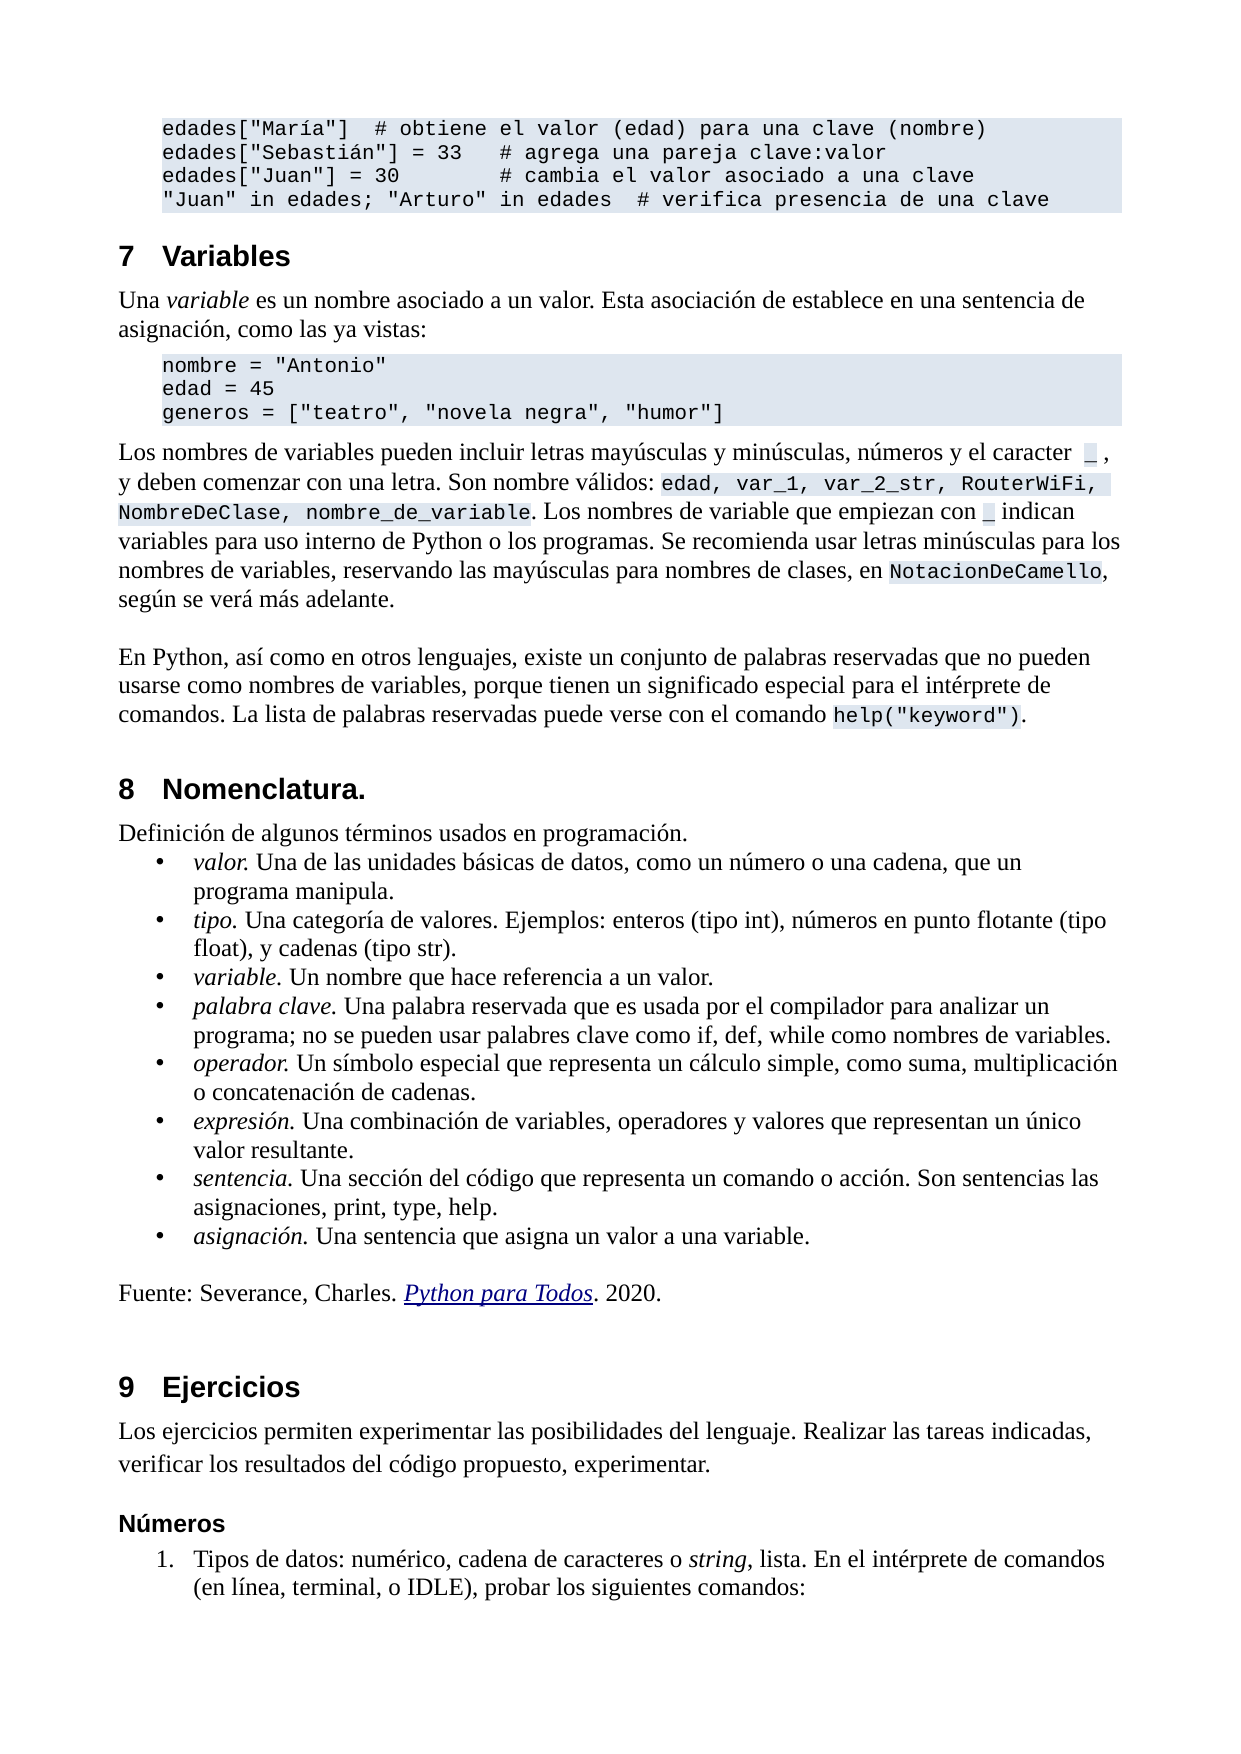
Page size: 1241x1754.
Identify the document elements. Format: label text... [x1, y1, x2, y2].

list Tipos de datos: numérico, cadena de caracteres o string, lista. En el intérprete de comandos (en línea, terminal, o IDLE), probar los siguientes comandos: [156, 1544, 1122, 1601]
text Los ejercicios permiten experimentar las posibilidades del lenguaje. Realizar las tareas indicadas, verificar los resultados del código propuesto, experimentar. [118, 1416, 1122, 1477]
list sentencia. Una sección del código que representa un comando o acción. Son sentencias las asignaciones, print, type, help. [156, 1163, 1122, 1221]
text Definición de algunos términos usados en programación. [118, 818, 1122, 847]
subtitle Ejercicios [118, 1369, 1122, 1403]
text "Juan" in edades; "Arturo" in edades # verifica presencia de una clave [162, 189, 1122, 213]
text edades["Sebastián"] = 33 # agrega una pareja clave:valor [162, 142, 1122, 165]
text generos = ["teatro", "novela negra", "humor"] [162, 402, 1122, 426]
list expresión. Una combinación de variables, operadores y valores que representan un único valor resultante. [156, 1106, 1122, 1163]
list valor. Una de las unidades básicas de datos, como un número o una cadena, que un programa manipula. [156, 847, 1122, 905]
list tipo. Una categoría de valores. Ejemplos: enteros (tipo int), números en punto flotante (tipo float), y cadenas (tipo str). [156, 905, 1122, 962]
subtitle Nomenclatura. [118, 772, 1122, 806]
list asignación. Una sentencia que asigna un valor a una variable. [156, 1221, 1122, 1250]
text nombre = "Antonio" [162, 354, 1122, 378]
text Los nombres de variables pueden incluir letras mayúsculas y minúsculas, números y el caracter _ , y deben comenzar con una letra. Son nombre válidos: edad, var_1, var_2_str, RouterWiFi, NombreDeClase, nombre_de_variable. Los nombres de variable que empiezan con _ indican variables para uso interno de Python o los programas. Se recomienda usar letras minúsculas para los nombres de variables, reservando las mayúsculas para nombres de clases, en NotacionDeCamello, según se verá más adelante. [118, 437, 1122, 613]
text edad = 45 [162, 378, 1122, 402]
text edades["Juan"] = 30 # cambia el valor asociado a una clave [162, 165, 1122, 189]
list operador. Un símbolo especial que representa un cálculo simple, como suma, multiplicación o concatenación de cadenas. [156, 1048, 1122, 1106]
text En Python, así como en otros lenguajes, existe un conjunto de palabras reservadas que no pueden usarse como nombres de variables, porque tienen un significado especial para el intérprete de comandos. La lista de palabras reservadas puede verse con el comando help("keyword"). [118, 642, 1122, 729]
subtitle Números [118, 1509, 1122, 1537]
text edades["María"] # obtiene el valor (edad) para una clave (nombre) [162, 118, 1122, 142]
list variable. Un nombre que hace referencia a un valor. [156, 962, 1122, 991]
text Una variable es un nombre asociado a un valor. Esta asociación de establece en una sentencia de asignación, como las ya vistas: [118, 285, 1122, 343]
text Fuente: Severance, Charles. Python para Todos. 2020. [118, 1278, 1122, 1307]
list palabra clave. Una palabra reservada que es usada por el compilador para analizar un programa; no se pueden usar palabres clave como if, def, while como nombres de variables. [156, 991, 1122, 1048]
subtitle Variables [118, 239, 1122, 273]
